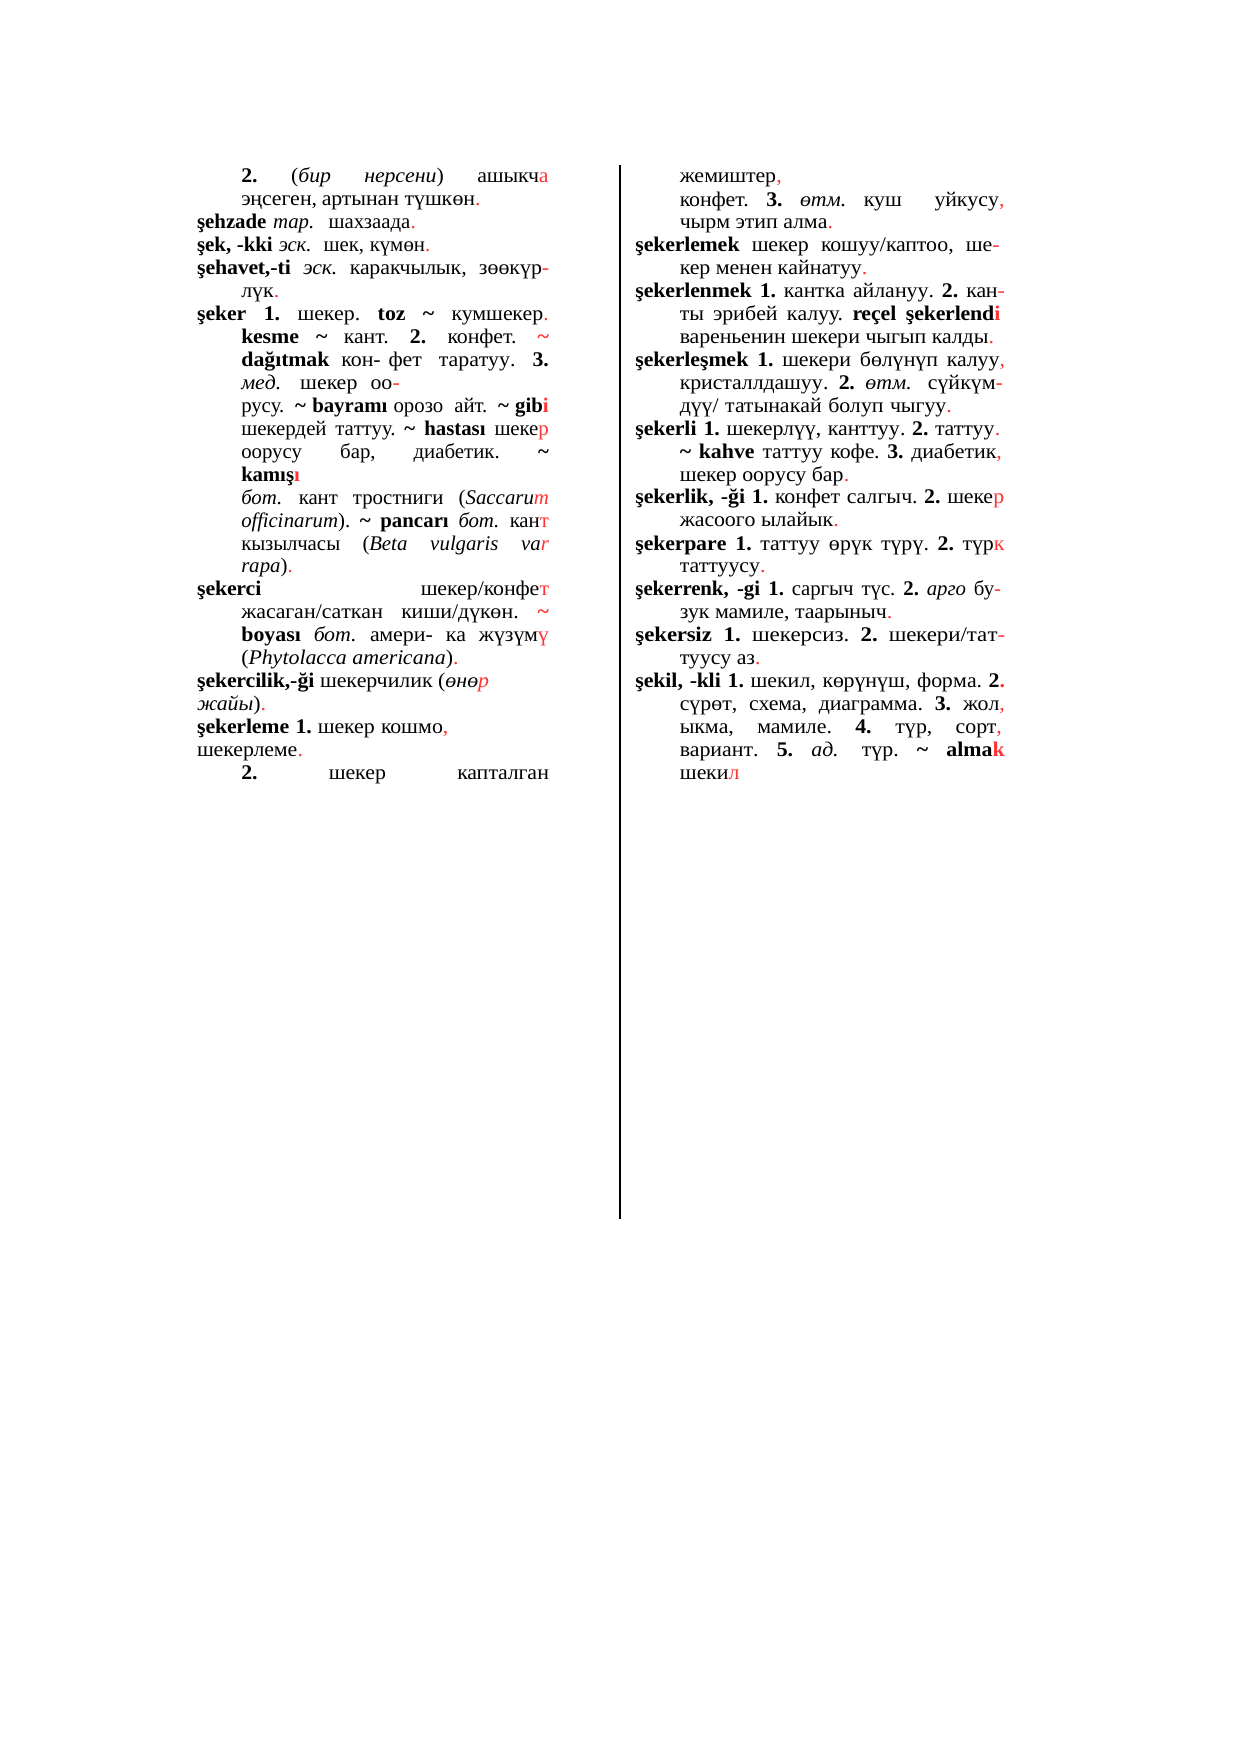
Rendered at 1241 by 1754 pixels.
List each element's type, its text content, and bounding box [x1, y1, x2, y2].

text зук мамиле, таарыныч. [679, 600, 894, 623]
text şekerrenk, -gi 1. саргыч түс. 2. арго бу- [635, 577, 1065, 600]
text вареньенин шекери чыгып калды. [679, 325, 998, 348]
text şekerleme 1. шекер кошмо, шекерлеме. [197, 715, 549, 761]
text дүү/ татынакай болуп чыгуу. [679, 394, 954, 417]
text şekerci шекер/конфет жасаган/саткан киши/дүкөн. ~ boyası бот. амери- ка жүзүмү (Phytolacca americana). [197, 577, 549, 669]
text 2. (бир нерсени) ашыкча эңсеген, артынан түшкөн. [241, 164, 548, 210]
text şekerpare 1. таттуу өрүк түрү. 2. түрк таттуусу. [635, 532, 1004, 577]
text şekerleşmek 1. шекери бөлүнүп калуу, кристаллдашуу. 2. өтм. сүйкүм- [635, 348, 1005, 394]
text şekercilik,-ği шекерчилик (өнөр жайы). [197, 669, 549, 715]
text şekerlemek шекер кошуу/каптоо, ше- [635, 233, 1065, 256]
text вариант. 5. ад. түр. ~ almak шекил [679, 738, 1004, 784]
text русу. ~ bayramı орозо айт. ~ gibi шекердей таттуу. ~ hastası шекер оорусу бар, диабетик. ~ kamışı [241, 394, 549, 486]
text кер менен кайнатуу. [679, 256, 870, 279]
text 2. шекер капталган [241, 761, 549, 784]
text конфет. 3. өтм. куш уйкусу, чырм этип алма. [679, 188, 1005, 233]
text şekil, -kli 1. шекил, көрүнүш, форма. 2. сүрөт, схема, диаграмма. 3. жол, ыкма, мамиле. 4. түр, сорт, [635, 669, 1005, 738]
text жемиштер, [679, 164, 1005, 187]
text şehavet,-ti эск. каракчылык, зөөкүр- лүк. [197, 256, 549, 302]
text şekerlenmek 1. кантка айлануу. 2. кан- ты эрибей калуу. reçel şekerlendi [635, 279, 1005, 325]
text şekersiz 1. шекерсиз. 2. шекери/тат- туусу аз. [635, 623, 1005, 669]
text şehzade тар. шахзаада. [197, 210, 549, 233]
text şekerli 1. шекерлүү, канттуу. 2. таттуу. [635, 417, 1056, 440]
text şeker 1. шекер. toz ~ кумшекер. kesme ~ кант. 2. конфет. ~ dağıtmak кон- фет таратуу. 3. мед. шекер оо- [197, 302, 549, 394]
text şekerlik, -ği 1. конфет салгыч. 2. шекер жасоого ылайык. [635, 486, 1004, 531]
text şek, -kki эск. шек, күмөн. [197, 233, 549, 256]
text бот. кант тростниги (Saccarum officinarum). ~ pancarı бот. кант кызылчасы (Beta vulgaris var rapa). [241, 486, 549, 577]
text ~ kahve таттуу кофе. 3. диабетик, [679, 440, 1005, 463]
text шекер оорусу бар. [679, 463, 849, 486]
